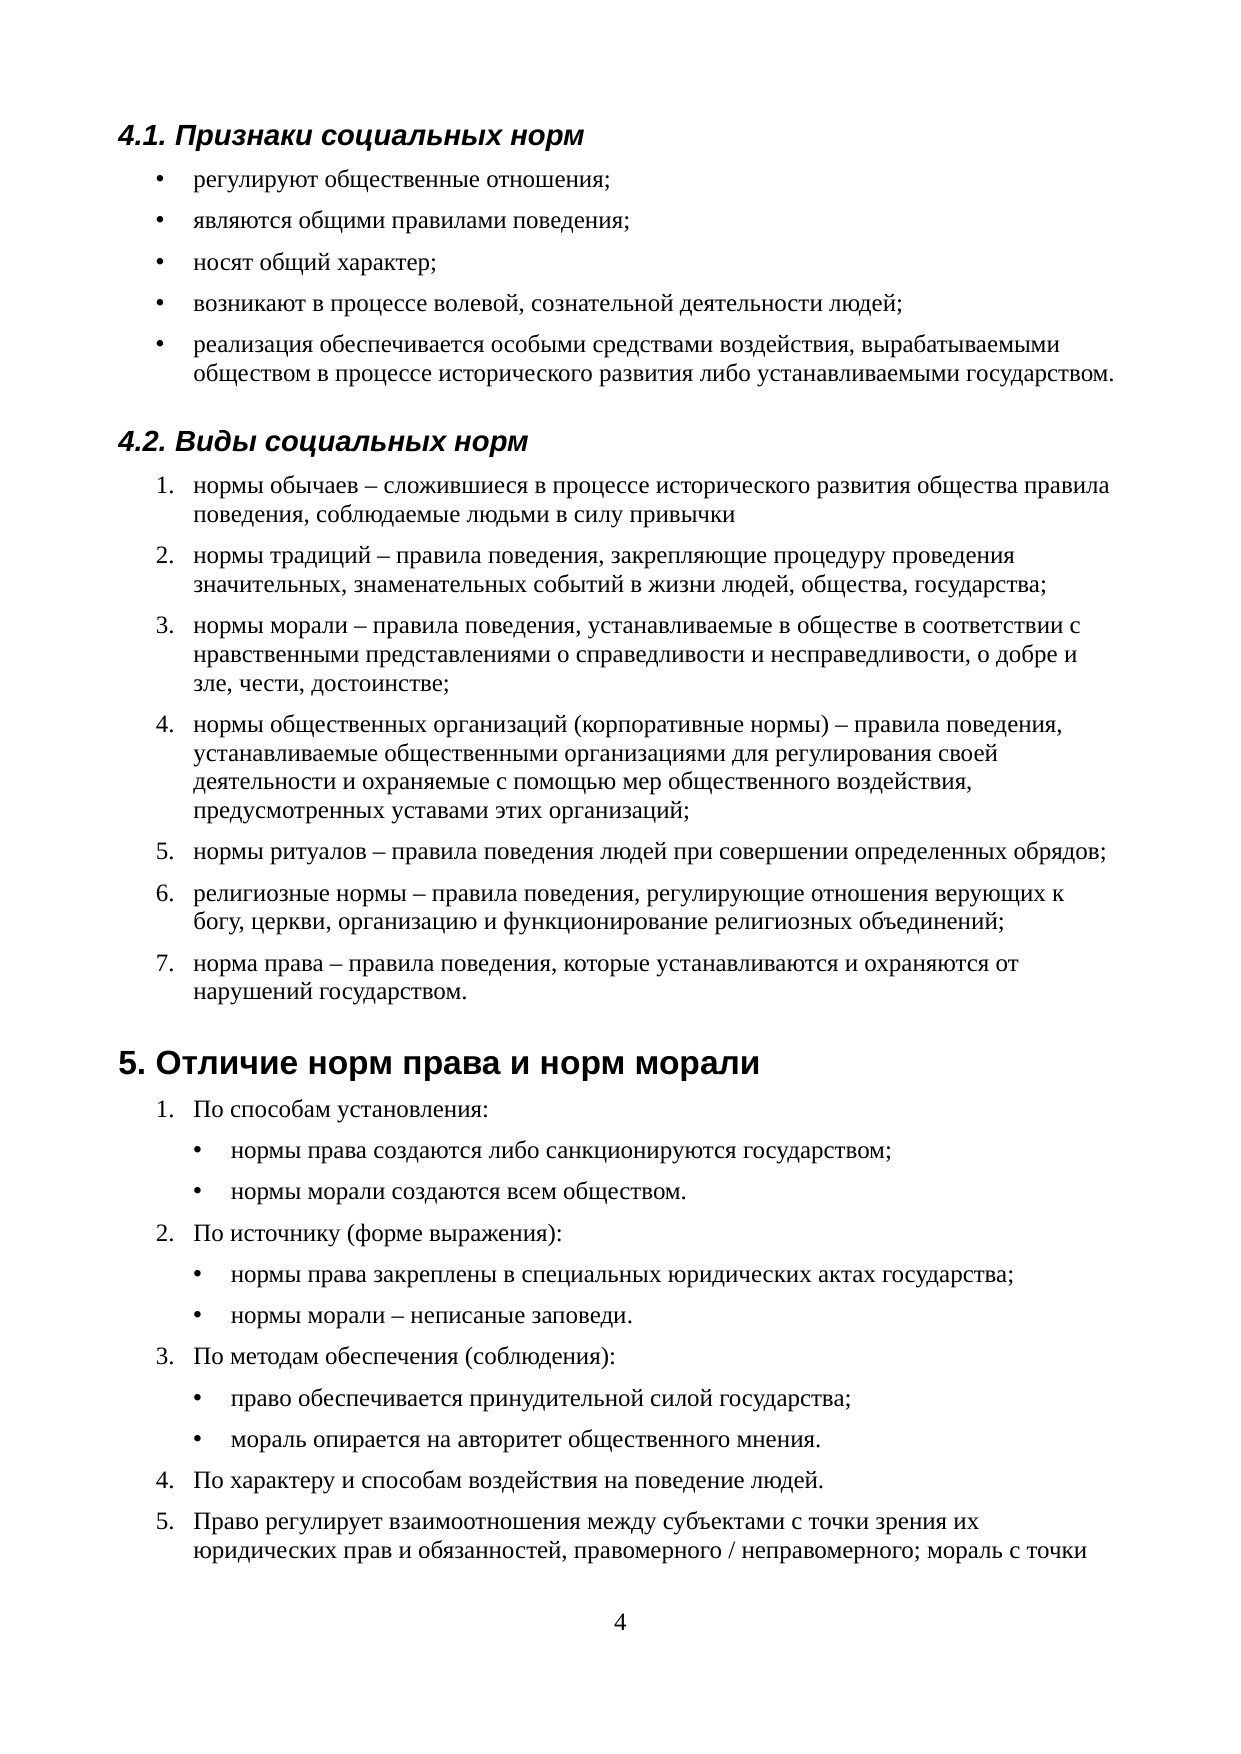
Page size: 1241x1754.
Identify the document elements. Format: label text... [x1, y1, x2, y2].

list реализация обеспечивается особыми средствами воздействия, вырабатываемыми обществом в процессе исторического развития либо устанавливаемыми государством. [156, 329, 1122, 387]
list По методам обеспечения (соблюдения): [156, 1341, 1122, 1370]
list нормы ритуалов – правила поведения людей при совершении определенных обрядов; [156, 836, 1122, 865]
list нормы обычаев – сложившиеся в процессе исторического развития общества правила поведения, соблюдаемые людьми в силу привычки [156, 470, 1122, 528]
list право обеспечивается принудительной силой государства; [193, 1383, 1122, 1411]
subtitle Отличие норм права и норм морали [118, 1043, 1122, 1081]
list нормы права создаются либо санкционируются государством; [193, 1135, 1122, 1164]
list нормы права закреплены в специальных юридических актах государства; [193, 1259, 1122, 1288]
list нормы морали – правила поведения, устанавливаемые в обществе в соответствии с нравственными представлениями о справедливости и несправедливости, о добре и зле, чести, достоинстве; [156, 610, 1122, 696]
subtitle Признаки социальных норм [118, 118, 1122, 152]
list мораль опирается на авторитет общественного мнения. [193, 1424, 1122, 1453]
list носят общий характер; [156, 247, 1122, 275]
subtitle Виды социальных норм [118, 424, 1122, 458]
list нормы морали создаются всем обществом. [193, 1176, 1122, 1205]
list нормы общественных организаций (корпоративные нормы) – правила поведения, устанавливаемые общественными организациями для регулирования своей деятельности и охраняемые с помощью мер общественного воздействия, предусмотренных уставами этих организаций; [156, 709, 1122, 824]
list регулируют общественные отношения; [156, 164, 1122, 193]
list По источнику (форме выражения): [156, 1218, 1122, 1246]
list Право регулирует взаимоотношения между субъектами с точки зрения их юридических прав и обязанностей, правомерного / неправомерного; мораль с точки [156, 1506, 1122, 1564]
list нормы традиций – правила поведения, закрепляющие процедуру проведения значительных, знаменательных событий в жизни людей, общества, государства; [156, 540, 1122, 598]
list религиозные нормы – правила поведения, регулирующие отношения верующих к богу, церкви, организацию и функционирование религиозных объединений; [156, 878, 1122, 935]
list нормы морали – неписаные заповеди. [193, 1300, 1122, 1329]
list возникают в процессе волевой, сознательной деятельности людей; [156, 288, 1122, 317]
list являются общими правилами поведения; [156, 205, 1122, 234]
list По способам установления: [156, 1094, 1122, 1123]
list По характеру и способам воздействия на поведение людей. [156, 1465, 1122, 1494]
list норма права – правила поведения, которые устанавливаются и охраняются от нарушений государством. [156, 948, 1122, 1005]
